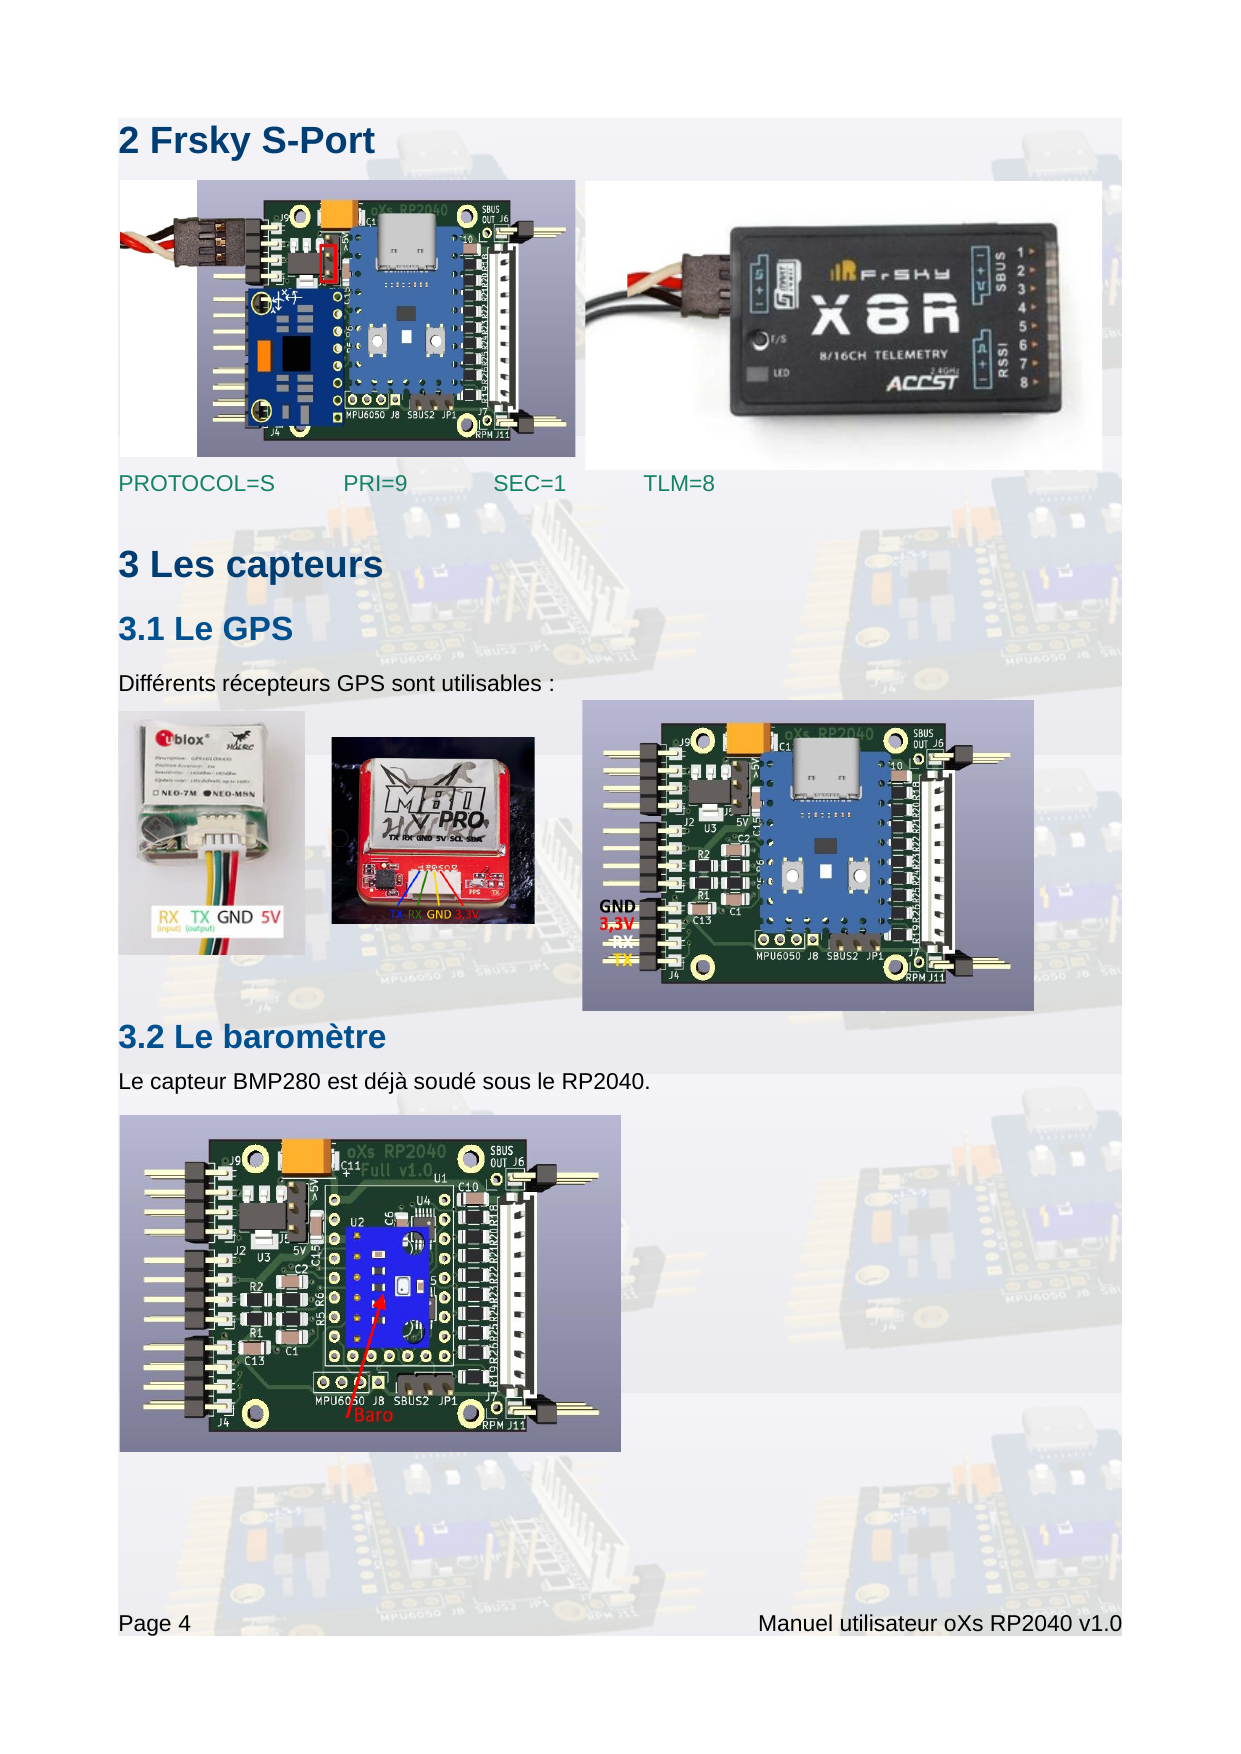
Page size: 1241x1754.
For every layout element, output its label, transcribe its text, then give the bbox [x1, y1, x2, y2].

picture [119, 1115, 621, 1452]
picture [331, 737, 535, 924]
picture [582, 700, 1034, 1011]
text Le capteur BMP280 est déjà soudé sous le RP2040. [118, 1068, 1122, 1094]
text 3.1 Le GPS [118, 609, 1122, 648]
subtitle 2 Frsky S-Port [118, 118, 1122, 162]
picture [585, 181, 1103, 470]
text PROTOCOL=S PRI=9 SEC=1 TLM=8 [118, 174, 1122, 496]
picture [118, 711, 305, 955]
text Différents récepteurs GPS sont utilisables : [118, 670, 1122, 696]
picture [120, 180, 576, 457]
text 3 Les capteurs [118, 542, 1122, 586]
subtitle 3.2 Le baromètre [118, 1017, 1122, 1056]
